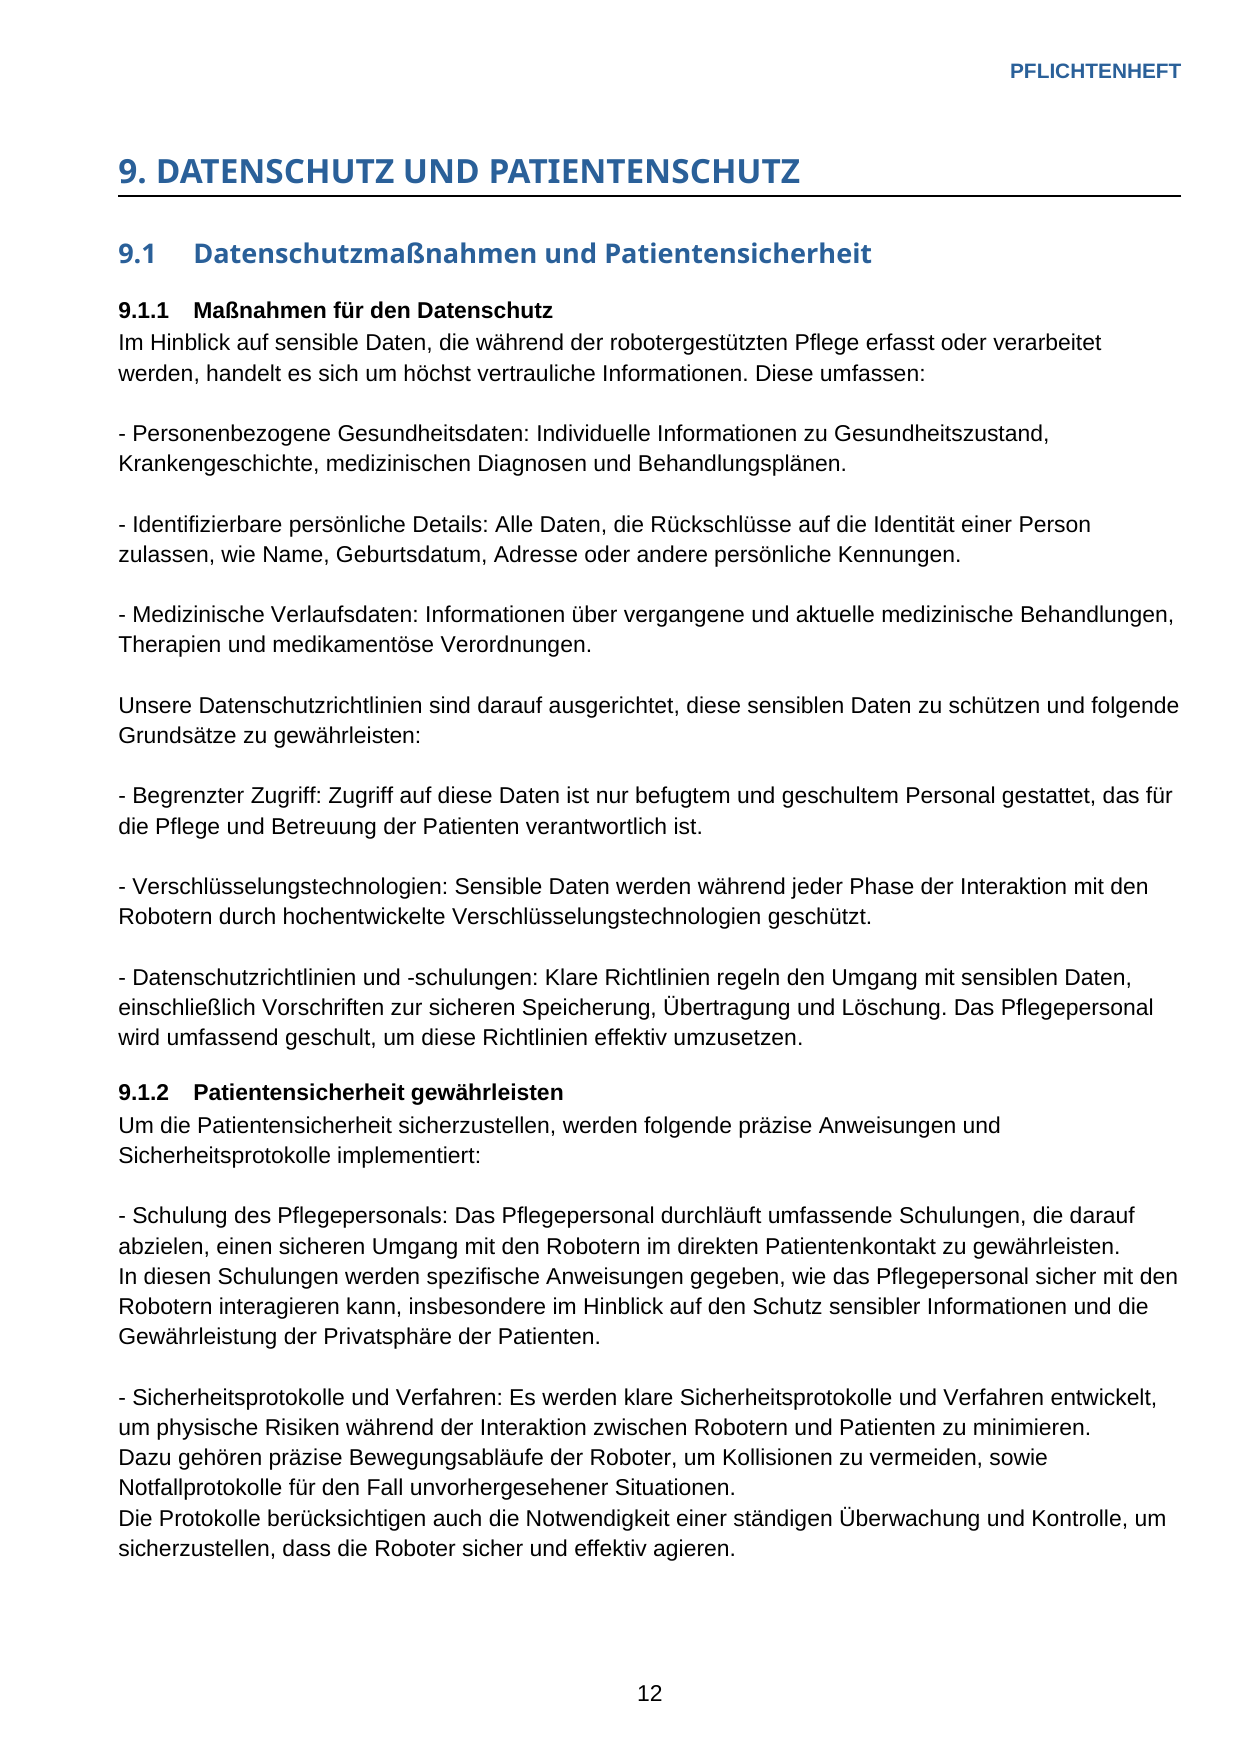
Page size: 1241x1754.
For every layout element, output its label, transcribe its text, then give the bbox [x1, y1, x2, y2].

text - Schulung des Pflegepersonals: Das Pflegepersonal durchläuft umfassende Schulungen, die darauf abzielen, einen sicheren Umgang mit den Robotern im direkten Patientenkontakt zu gewährleisten. [118, 1202, 1181, 1259]
text Um die Patientensicherheit sicherzustellen, werden folgende präzise Anweisungen und Sicherheitsprotokolle implementiert: [118, 1112, 1181, 1168]
text - Medizinische Verlaufsdaten: Informationen über vergangene und aktuelle medizinische Behandlungen, Therapien und medikamentöse Verordnungen. [118, 601, 1181, 658]
text In diesen Schulungen werden spezifische Anweisungen gegeben, wie das Pflegepersonal sicher mit den Robotern interagieren kann, insbesondere im Hinblick auf den Schutz sensibler Informationen und die Gewährleistung der Privatsphäre der Patienten. [118, 1263, 1181, 1350]
text - Identifizierbare persönliche Details: Alle Daten, die Rückschlüsse auf die Identität einer Person zulassen, wie Name, Geburtsdatum, Adresse oder andere persönliche Kennungen. [118, 480, 1181, 567]
text - Datenschutzrichtlinien und -schulungen: Klare Richtlinien regeln den Umgang mit sensiblen Daten, einschließlich Vorschriften zur sicheren Speicherung, Übertragung und Löschung. Das Pflegepersonal wird umfassend geschult, um diese Richtlinien effektiv umzusetzen. [118, 964, 1181, 1050]
text Unsere Datenschutzrichtlinien sind darauf ausgerichtet, diese sensiblen Daten zu schützen und folgende Grundsätze zu gewährleisten: [118, 662, 1181, 748]
text - Sicherheitsprotokolle und Verfahren: Es werden klare Sicherheitsprotokolle und Verfahren entwickelt, um physische Risiken während der Interaktion zwischen Robotern und Patienten zu minimieren. [118, 1353, 1181, 1440]
subtitle Patientensicherheit gewährleisten [118, 1079, 1181, 1106]
subtitle Maßnahmen für den Datenschutz [118, 297, 1181, 323]
text Die Protokolle berücksichtigen auch die Notwendigkeit einer ständigen Überwachung und Kontrolle, um sicherzustellen, dass die Roboter sicher und effektiv agieren. [118, 1504, 1181, 1561]
text - Personenbezogene Gesundheitsdaten: Individuelle Informationen zu Gesundheitszustand, Krankengeschichte, medizinischen Diagnosen und Behandlungsplänen. [118, 420, 1181, 476]
subtitle Datenschutz und Patientenschutz [118, 148, 1181, 195]
text Im Hinblick auf sensible Daten, die während der robotergestützten Pflege erfasst oder verarbeitet werden, handelt es sich um höchst vertrauliche Informationen. Diese umfassen: [118, 329, 1181, 386]
subtitle Datenschutzmaßnahmen und Patientensicherheit [118, 235, 1181, 272]
text - Verschlüsselungstechnologien: Sensible Daten werden während jeder Phase der Interaktion mit den Robotern durch hochentwickelte Verschlüsselungstechnologien geschützt. [118, 873, 1181, 929]
text Dazu gehören präzise Bewegungsabläufe der Roboter, um Kollisionen zu vermeiden, sowie Notfallprotokolle für den Fall unvorhergesehener Situationen. [118, 1444, 1181, 1501]
text - Begrenzter Zugriff: Zugriff auf diese Daten ist nur befugtem und geschultem Personal gestattet, das für die Pflege und Betreuung der Patienten verantwortlich ist. [118, 782, 1181, 839]
